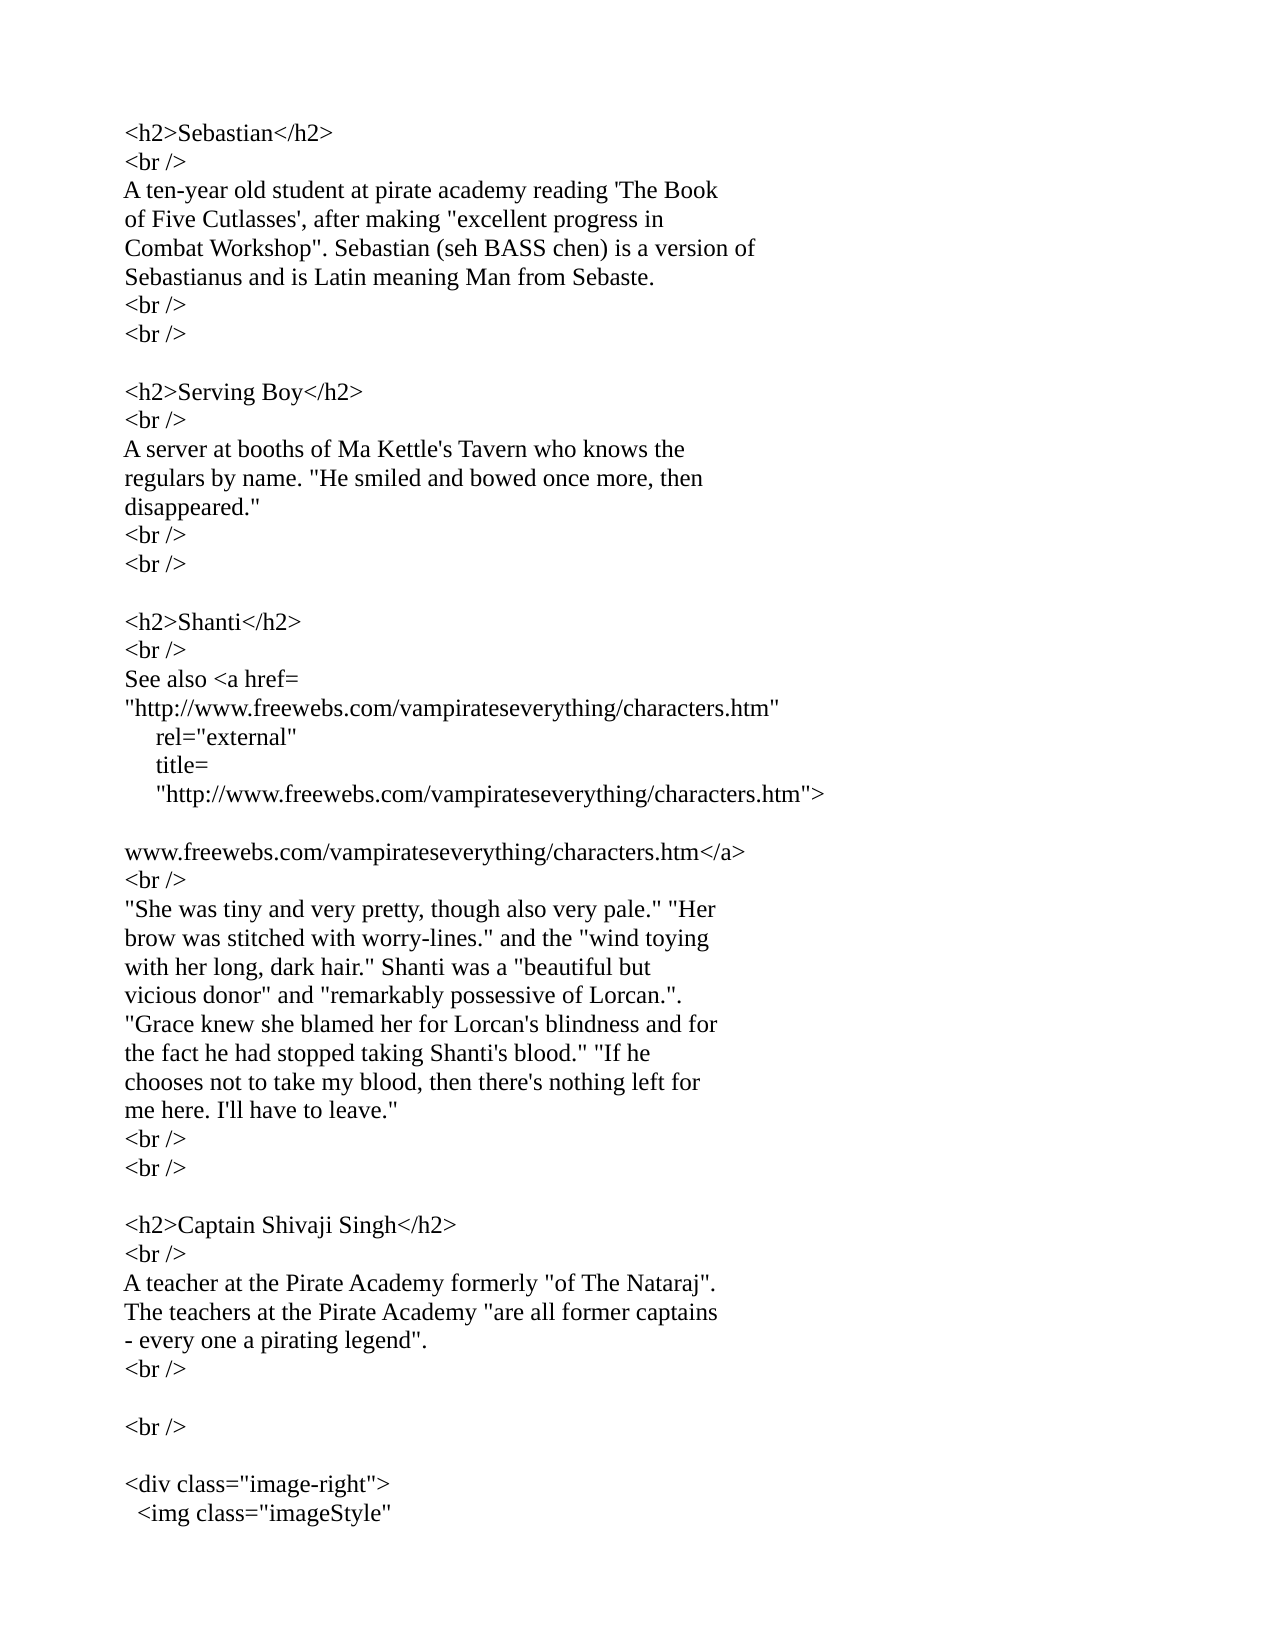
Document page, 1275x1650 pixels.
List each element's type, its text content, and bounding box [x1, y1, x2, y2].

text <br /> [118, 521, 1157, 549]
text disappeared." [118, 492, 1157, 521]
text chooses not to take my blood, then there's nothing left for [118, 1067, 1157, 1096]
text title= [118, 751, 1157, 779]
text with her long, dark hair." Shanti was a "beautiful but [118, 952, 1157, 981]
text <h2>Captain Shivaji Singh</h2> [118, 1211, 1157, 1239]
text "She was tiny and very pretty, though also very pale." "Her [118, 894, 1157, 923]
text "Grace knew she blamed her for Lorcan's blindness and for [118, 1009, 1157, 1038]
text <h2>Shanti</h2> [118, 607, 1157, 636]
text me here. I'll have to leave." [118, 1096, 1157, 1124]
text "http://www.freewebs.com/vampirateseverything/characters.htm"> [118, 779, 1157, 808]
text <img class="imageStyle" [118, 1498, 1157, 1527]
text <div class="image-right"> [118, 1469, 1157, 1498]
text Combat Workshop". Sebastian (seh BASS chen) is a version of [118, 233, 1157, 262]
text the fact he had stopped taking Shanti's blood." "If he [118, 1038, 1157, 1067]
text <h2>Serving Boy</h2> [118, 377, 1157, 406]
text <h2>Sebastian</h2> [118, 118, 1157, 147]
text <br /> [118, 406, 1157, 434]
text <br /> [118, 147, 1157, 176]
text www.freewebs.com/vampirateseverything/characters.htm</a> [118, 837, 1157, 866]
text - every one a pirating legend". [118, 1326, 1157, 1354]
text vicious donor" and "remarkably possessive of Lorcan.". [118, 981, 1157, 1009]
text <br /> [118, 1239, 1157, 1268]
text of Five Cutlasses', after making "excellent progress in [118, 204, 1157, 233]
text <br /> [118, 319, 1157, 348]
text The teachers at the Pirate Academy "are all former captains [118, 1297, 1157, 1326]
text <br /> [118, 291, 1157, 319]
text regulars by name. "He smiled and bowed once more, then [118, 463, 1157, 492]
text <br /> [118, 1153, 1157, 1182]
text <br /> [118, 1124, 1157, 1153]
text <br /> [118, 636, 1157, 664]
text brow was stitched with worry-lines." and the "wind toying [118, 923, 1157, 952]
text <br /> [118, 549, 1157, 578]
text A server at booths of Ma Kettle's Tavern who knows the [118, 434, 1157, 463]
text rel="external" [118, 722, 1157, 751]
text Sebastianus and is Latin meaning Man from Sebaste. [118, 262, 1157, 291]
text A teacher at the Pirate Academy formerly "of The Nataraj". [118, 1268, 1157, 1297]
text "http://www.freewebs.com/vampirateseverything/characters.htm" [118, 693, 1157, 722]
text <br /> [118, 866, 1157, 894]
text See also <a href= [118, 664, 1157, 693]
text <br /> [118, 1354, 1157, 1383]
text A ten-year old student at pirate academy reading 'The Book [118, 176, 1157, 204]
text <br /> [118, 1412, 1157, 1441]
